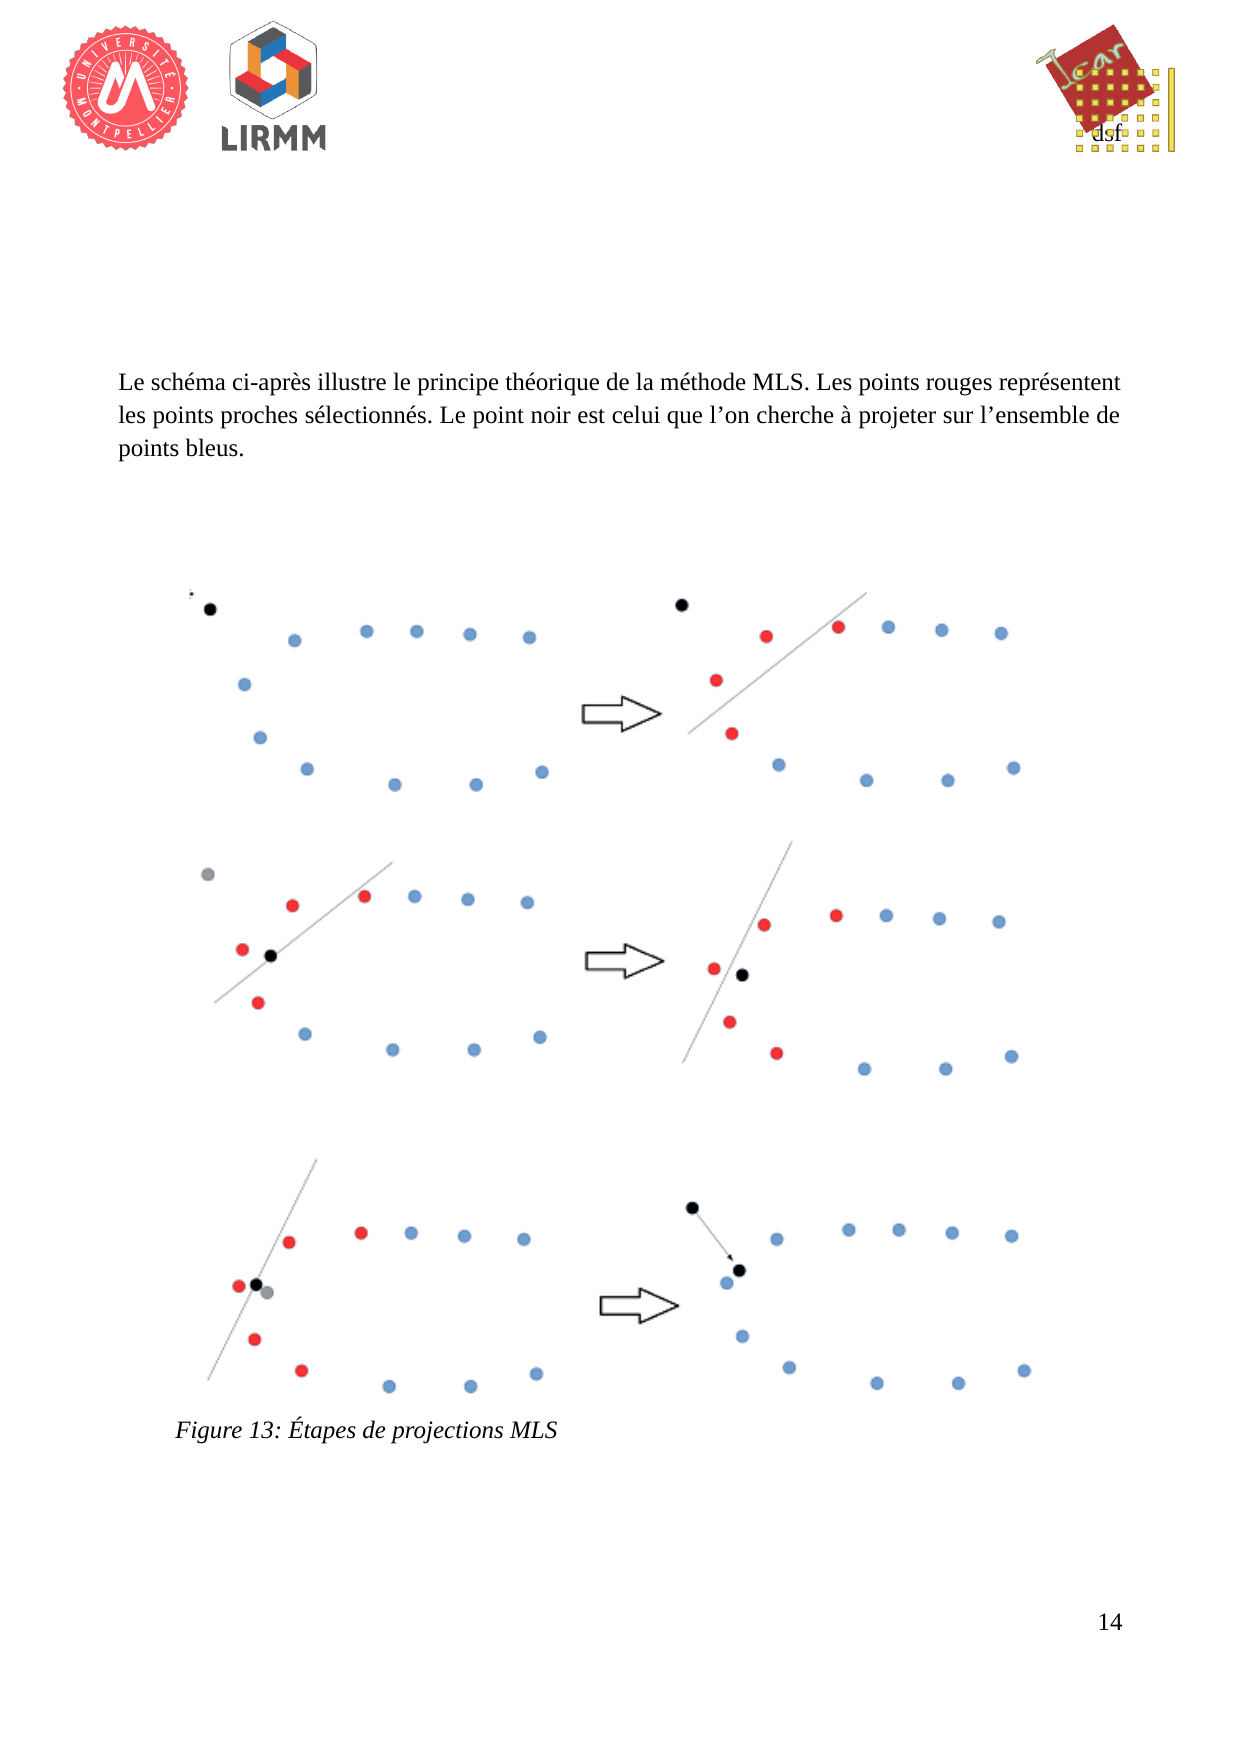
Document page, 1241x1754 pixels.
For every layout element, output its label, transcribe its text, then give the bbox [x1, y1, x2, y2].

picture [203, 16, 343, 155]
text Le schéma ci-après illustre le principe théorique de la méthode MLS. Les points rouges représentent les points proches sélectionnés. Le point noir est celui que l’on cherche à projeter sur l’ensemble de points bleus. [118, 367, 1122, 462]
picture [175, 568, 1090, 1410]
text Figure 13: Étapes de projections MLS [175, 1410, 1090, 1444]
picture [57, 13, 201, 156]
picture [1025, 6, 1177, 154]
